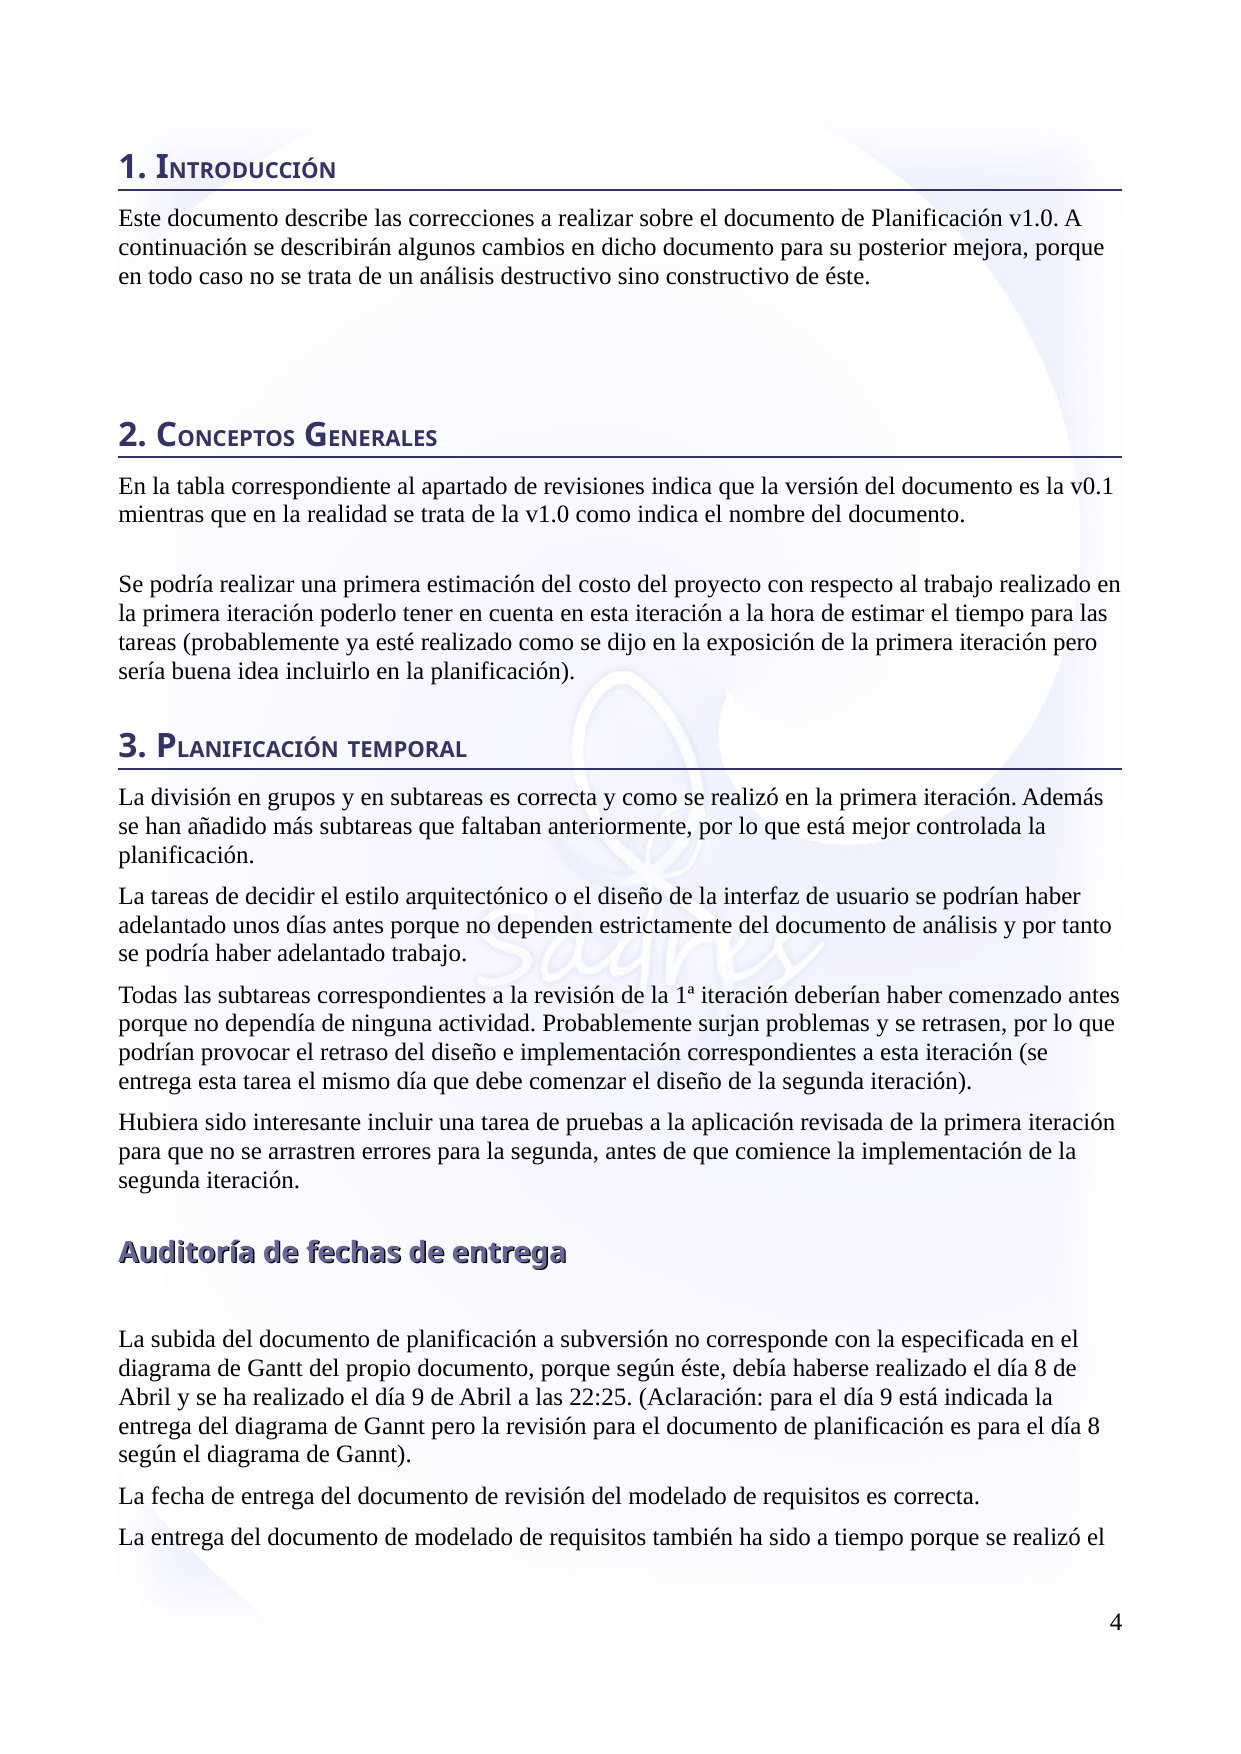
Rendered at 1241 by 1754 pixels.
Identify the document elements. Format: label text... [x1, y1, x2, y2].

picture [118, 118, 1122, 143]
text Se podría realizar una primera estimación del costo del proyecto con respecto al trabajo realizado en la primera iteración poderlo tener en cuenta en esta iteración a la hora de estimar el tiempo para las tareas (probablemente ya esté realizado como se dijo en la exposición de la primera iteración pero sería buena idea incluirlo en la planificación). [118, 569, 1122, 684]
subtitle Auditoría de fechas de entrega [118, 1231, 1122, 1271]
text La división en grupos y en subtareas es correcta y como se realizó en la primera iteración. Además se han añadido más subtareas que faltaban anteriormente, por lo que está mejor controlada la planificación. [118, 782, 1122, 868]
picture [118, 528, 1122, 569]
text Todas las subtareas correspondientes a la revisión de la 1ª iteración deberían haber comenzado antes porque no dependía de ninguna actividad. Probablemente surjan problemas y se retrasen, por lo que podrían provocar el retraso del diseño e implementación correspondientes a esta iteración (se entrega esta tarea el mismo día que debe comenzar el diseño de la segunda iteración). [118, 980, 1122, 1095]
subtitle 1. Introducción [118, 143, 1122, 189]
text La fecha de entrega del documento de revisión del modelado de requisitos es correcta. [118, 1481, 1122, 1509]
text La subida del documento de planificación a subversión no corresponde con la especificada en el diagrama de Gantt del propio documento, porque según éste, debía haberse realizado el día 8 de Abril y se ha realizado el día 9 de Abril a las 22:25. (Aclaración: para el día 9 está indicada la entrega del diagrama de Gannt pero la revisión para el documento de planificación es para el día 8 según el diagrama de Gannt). [118, 1324, 1122, 1468]
picture [118, 458, 1122, 471]
text En la tabla correspondiente al apartado de revisiones indica que la versión del documento es la v0.1 mientras que en la realidad se trata de la v1.0 como indica el nombre del documento. [118, 471, 1122, 528]
text Este documento describe las correcciones a realizar sobre el documento de Planificación v1.0. A continuación se describirán algunos cambios en dicho documento para su posterior mejora, porque en todo caso no se trata de un análisis destructivo sino constructivo de éste. [118, 203, 1122, 290]
subtitle 3. Planificación temporal [118, 722, 1122, 768]
text La tareas de decidir el estilo arquitectónico o el diseño de la interfaz de usuario se podrían haber adelantado unos días antes porque no dependen estrictamente del documento de análisis y por tanto se podría haber adelantado trabajo. [118, 881, 1122, 967]
picture [118, 770, 1122, 782]
picture [118, 684, 1122, 722]
picture [118, 1551, 1122, 1636]
text Hubiera sido interesante incluir una tarea de pruebas a la aplicación revisada de la primera iteración para que no se arrastren errores para la segunda, antes de que comience la implementación de la segunda iteración. [118, 1107, 1122, 1193]
picture [118, 290, 1122, 410]
picture [118, 1193, 1122, 1231]
picture [118, 1095, 1122, 1107]
picture [118, 191, 1122, 203]
picture [118, 1468, 1122, 1481]
picture [118, 868, 1122, 881]
picture [118, 967, 1122, 980]
picture [118, 1509, 1122, 1522]
text La entrega del documento de modelado de requisitos también ha sido a tiempo porque se realizó el [118, 1522, 1122, 1551]
subtitle 2. Conceptos Generales [118, 410, 1122, 456]
picture [118, 1271, 1122, 1324]
